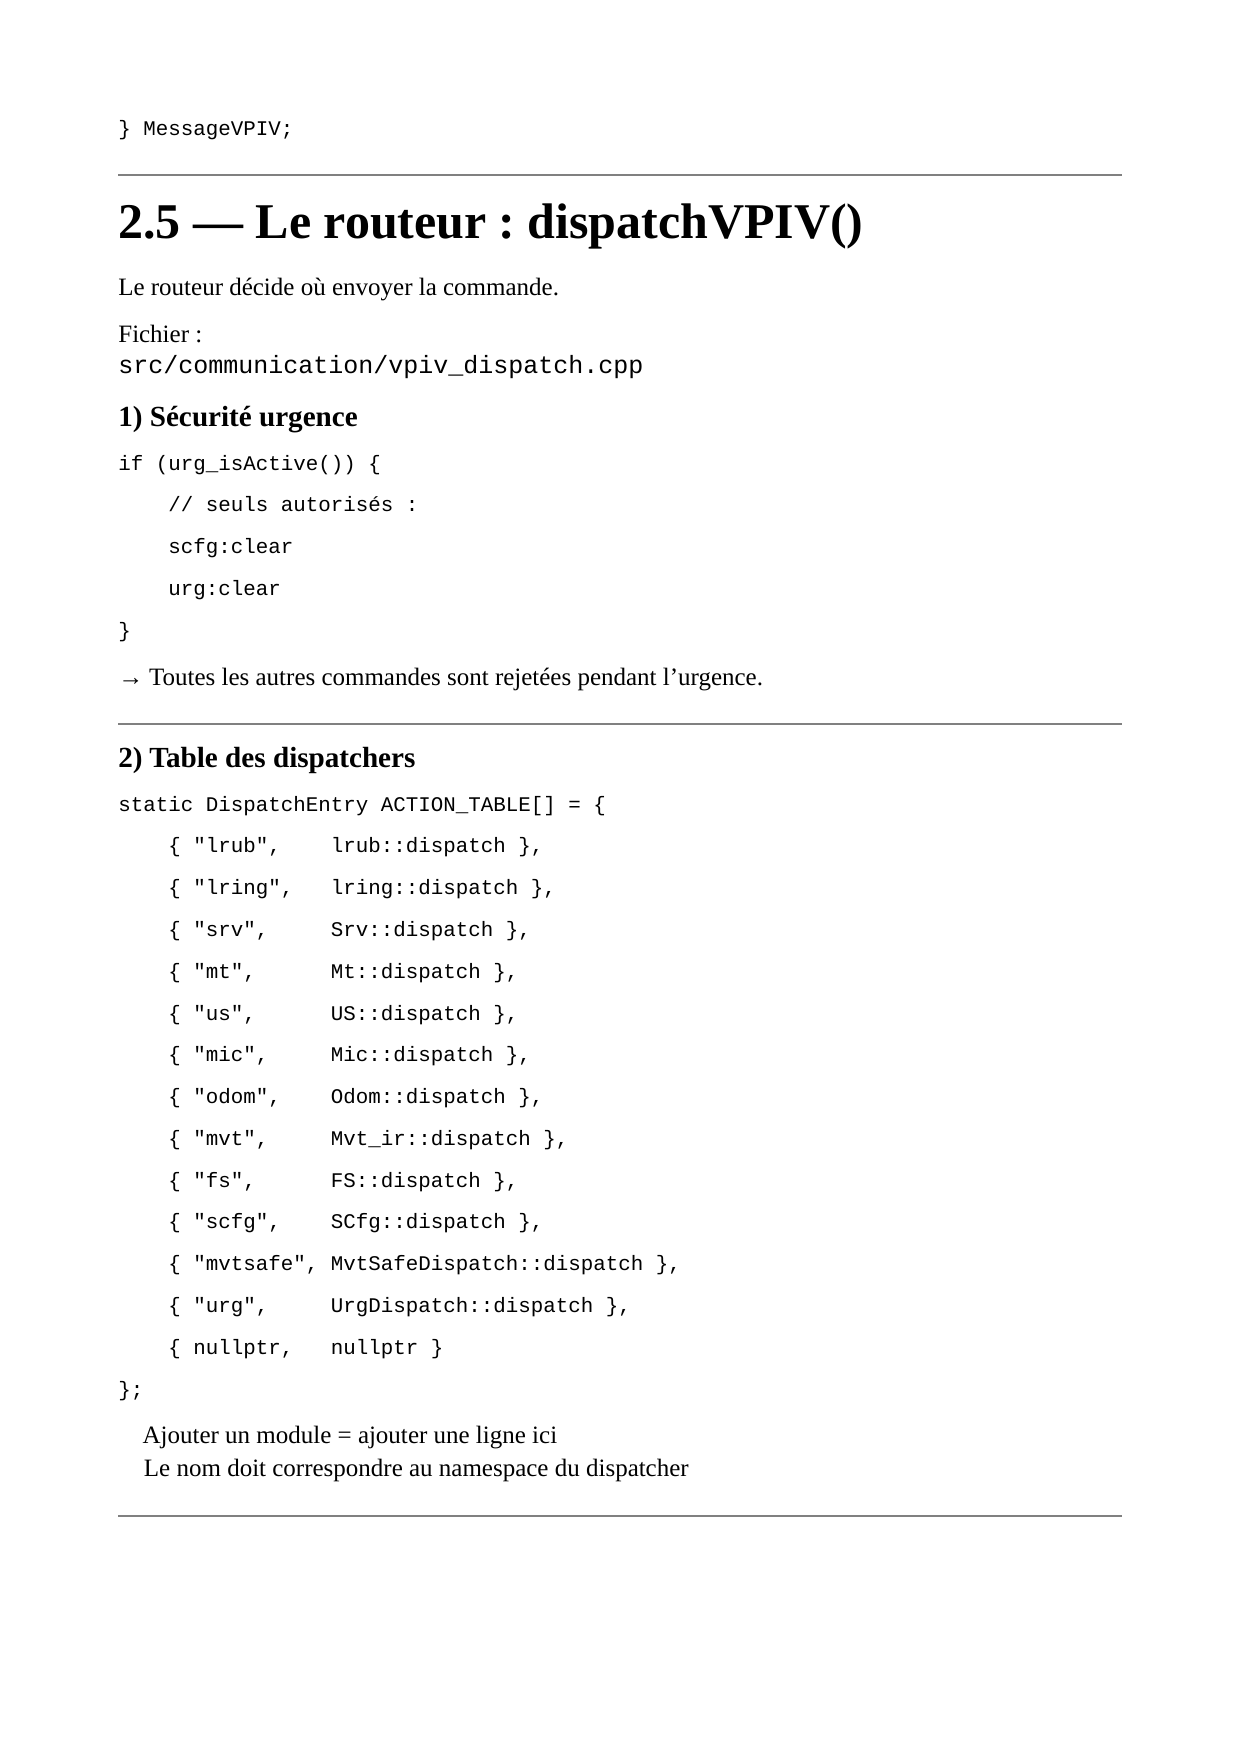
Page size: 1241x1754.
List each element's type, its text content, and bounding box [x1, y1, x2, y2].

text → Toutes les autres commandes sont rejetées pendant l’urgence. [118, 662, 1122, 690]
text } [118, 620, 1122, 643]
subtitle 2.5 — Le routeur : dispatchVPIV() [118, 191, 1122, 249]
text { "srv", Srv::dispatch }, [118, 919, 1122, 943]
text urg:clear [118, 578, 1122, 602]
text { "lring", lring::dispatch }, [118, 877, 1122, 901]
subtitle 1) Sécurité urgence [118, 399, 1122, 433]
text { "scfg", SCfg::dispatch }, [118, 1211, 1122, 1235]
text scfg:clear [118, 536, 1122, 560]
text { "fs", FS::dispatch }, [118, 1170, 1122, 1193]
text } MessageVPIV; [118, 118, 1122, 142]
text 🔹 Ajouter un module = ajouter une ligne ici 🔹 Le nom doit correspondre au namespace du dispatcher [118, 1420, 1122, 1482]
text { "mvt", Mvt_ir::dispatch }, [118, 1128, 1122, 1152]
text static DispatchEntry ACTION_TABLE[] = { [118, 794, 1122, 817]
text { "mic", Mic::dispatch }, [118, 1044, 1122, 1068]
text Le routeur décide où envoyer la commande. [118, 272, 1122, 301]
text Fichier : src/communication/vpiv_dispatch.cpp [118, 319, 1122, 381]
text { "odom", Odom::dispatch }, [118, 1086, 1122, 1110]
text { "urg", UrgDispatch::dispatch }, [118, 1295, 1122, 1319]
text if (urg_isActive()) { [118, 453, 1122, 476]
text { "mvtsafe", MvtSafeDispatch::dispatch }, [118, 1253, 1122, 1277]
text { "us", US::dispatch }, [118, 1003, 1122, 1026]
subtitle 2) Table des dispatchers [118, 741, 1122, 774]
text }; [118, 1378, 1122, 1402]
text { "lrub", lrub::dispatch }, [118, 836, 1122, 859]
text { nullptr, nullptr } [118, 1337, 1122, 1360]
text // seuls autorisés : [118, 494, 1122, 518]
text { "mt", Mt::dispatch }, [118, 961, 1122, 984]
